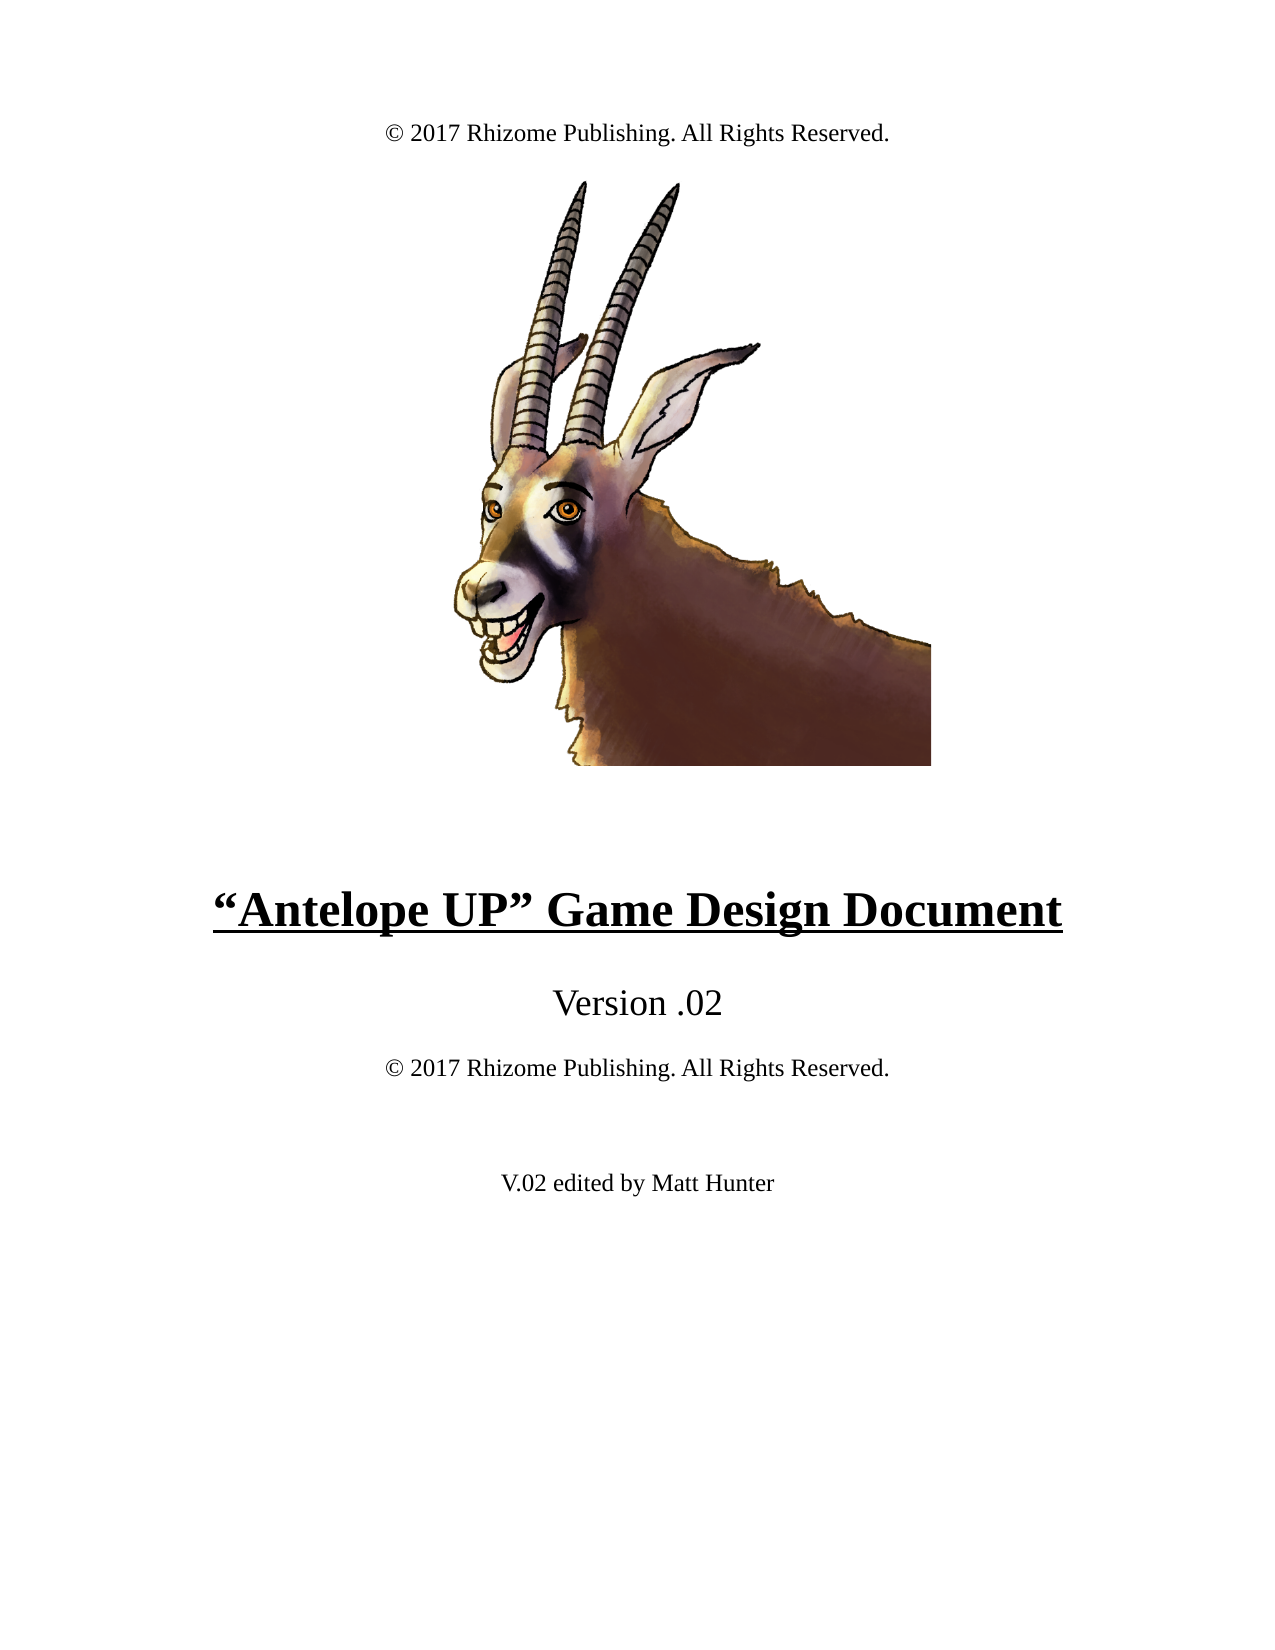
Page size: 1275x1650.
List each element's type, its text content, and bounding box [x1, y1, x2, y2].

text Version .02 [118, 981, 1157, 1024]
text V.02 edited by Matt Hunter [118, 1168, 1157, 1196]
text © 2017 Rhizome Publishing. All Rights Reserved. [118, 1053, 1157, 1081]
text “Antelope UP” Game Design Document [118, 880, 1157, 938]
picture [343, 178, 932, 766]
